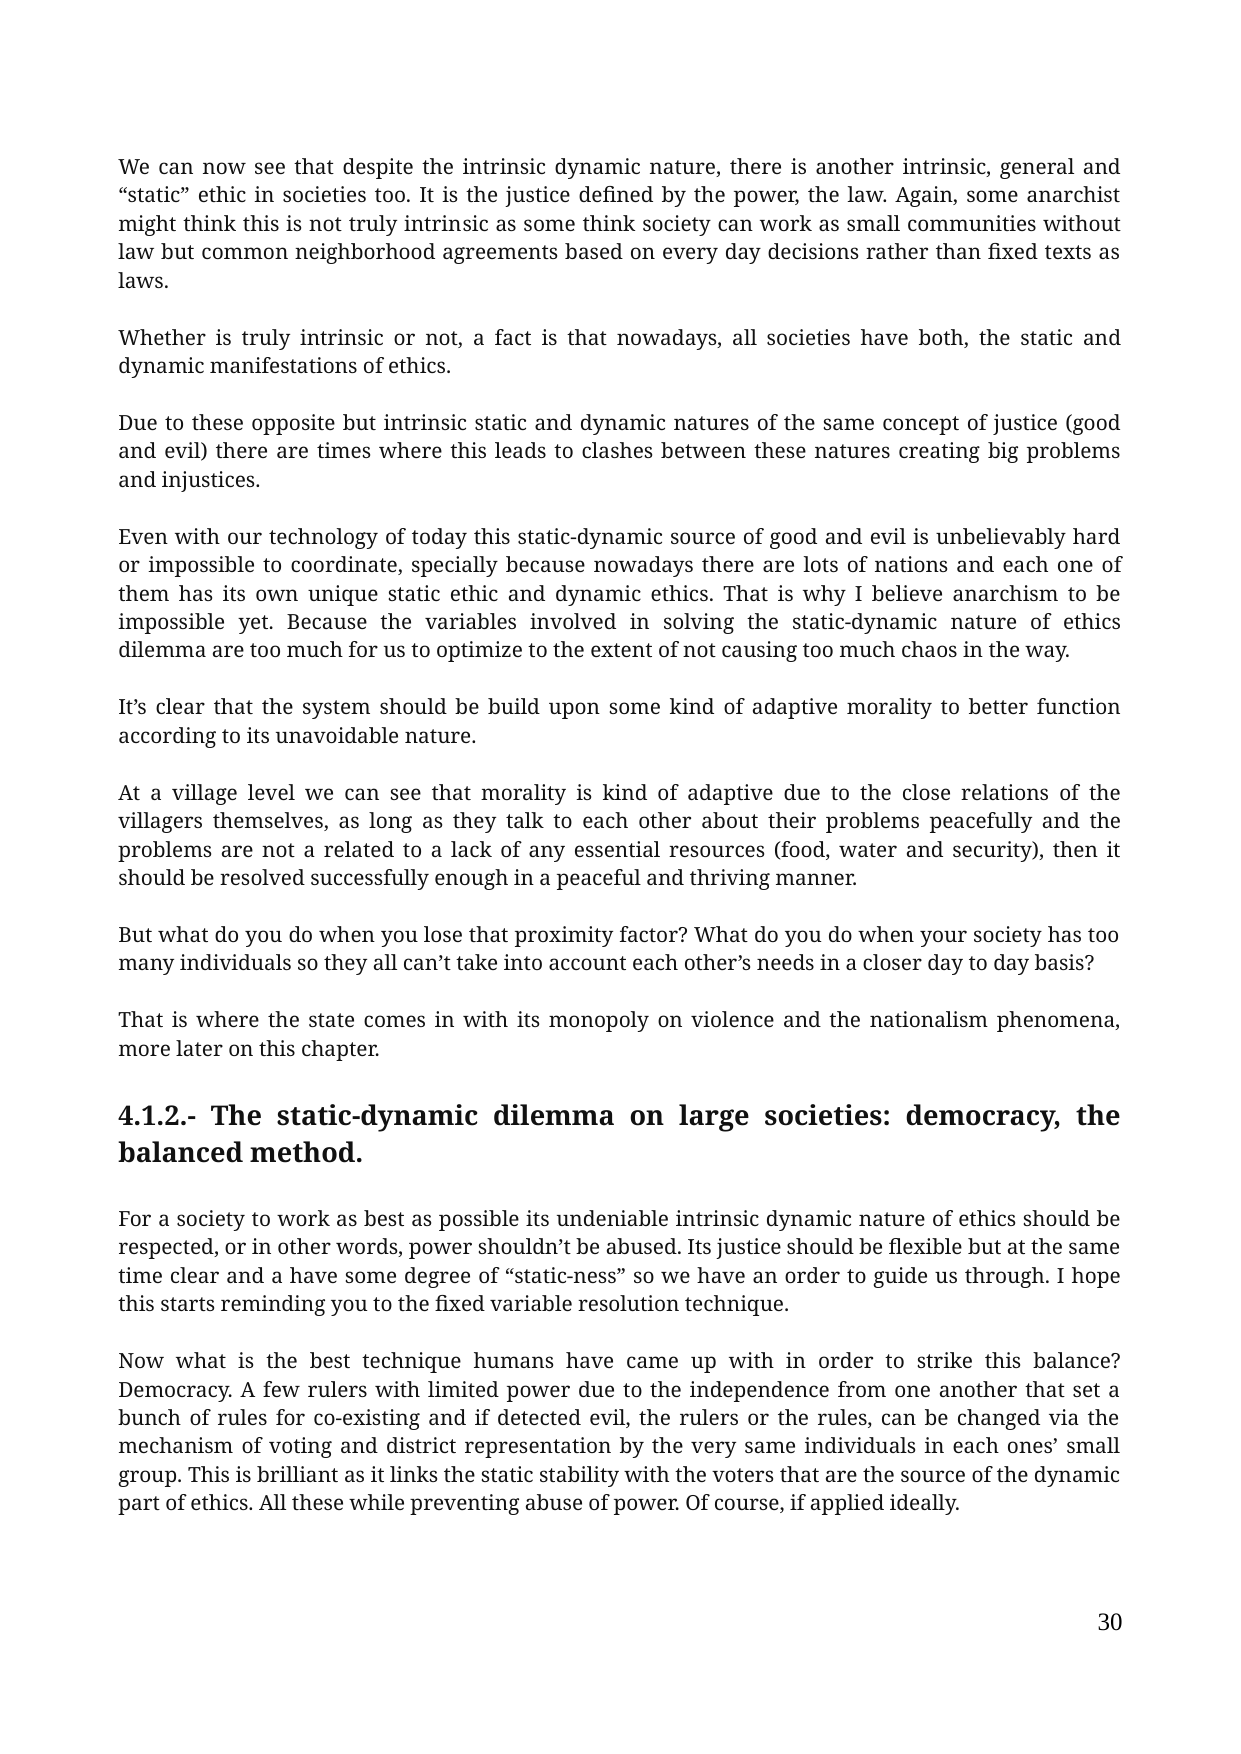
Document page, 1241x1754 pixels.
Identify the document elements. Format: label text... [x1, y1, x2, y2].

text For a society to work as best as possible its undeniable intrinsic dynamic nature of ethics should be respected, or in other words, power shouldn’t be abused. Its justice should be flexible but at the same time clear and a have some degree of “static-ness” so we have an order to guide us through. I hope this starts reminding you to the fixed variable resolution technique. [118, 1204, 1122, 1318]
text But what do you do when you lose that proximity factor? What do you do when your society has too many individuals so they all can’t take into account each other’s needs in a closer day to day basis? [118, 920, 1122, 977]
text We can now see that despite the intrinsic dynamic nature, there is another intrinsic, general and “static” ethic in societies too. It is the justice defined by the power, the law. Again, some anarchist might think this is not truly intrinsic as some think society can work as small communities without law but common neighborhood agreements based on every day decisions rather than fixed texts as laws. [118, 152, 1122, 294]
text Due to these opposite but intrinsic static and dynamic natures of the same concept of justice (good and evil) there are times where this leads to clashes between these natures creating big problems and injustices. [118, 408, 1122, 493]
text That is where the state comes in with its monopoly on violence and the nationalism phenomena, more later on this chapter. [118, 1005, 1122, 1062]
text Even with our technology of today this static-dynamic source of good and evil is unbelievably hard or impossible to coordinate, specially because nowadays there are lots of nations and each one of them has its own unique static ethic and dynamic ethics. That is why I believe anarchism to be impossible yet. Because the variables involved in solving the static-dynamic nature of ethics dilemma are too much for us to optimize to the extent of not causing too much chaos in the way. [118, 522, 1122, 664]
text It’s clear that the system should be build upon some kind of adaptive morality to better function according to its unavoidable nature. [118, 692, 1122, 749]
text At a village level we can see that morality is kind of adaptive due to the close relations of the villagers themselves, as long as they talk to each other about their problems peacefully and the problems are not a related to a lack of any essential resources (food, water and security), then it should be resolved successfully enough in a peaceful and thriving manner. [118, 778, 1122, 892]
text Whether is truly intrinsic or not, a fact is that nowadays, all societies have both, the static and dynamic manifestations of ethics. [118, 323, 1122, 380]
text Now what is the best technique humans have came up with in order to strike this balance? Democracy. A few rulers with limited power due to the independence from one another that set a bunch of rules for co-existing and if detected evil, the rulers or the rules, can be changed via the mechanism of voting and district representation by the very same individuals in each ones’ small group. This is brilliant as it links the static stability with the voters that are the source of the dynamic part of ethics. All these while preventing abuse of power. Of course, if applied ideally. [118, 1346, 1122, 1517]
text 4.1.2.- The static-dynamic dilemma on large societies: democracy, the balanced method. [118, 1096, 1122, 1170]
